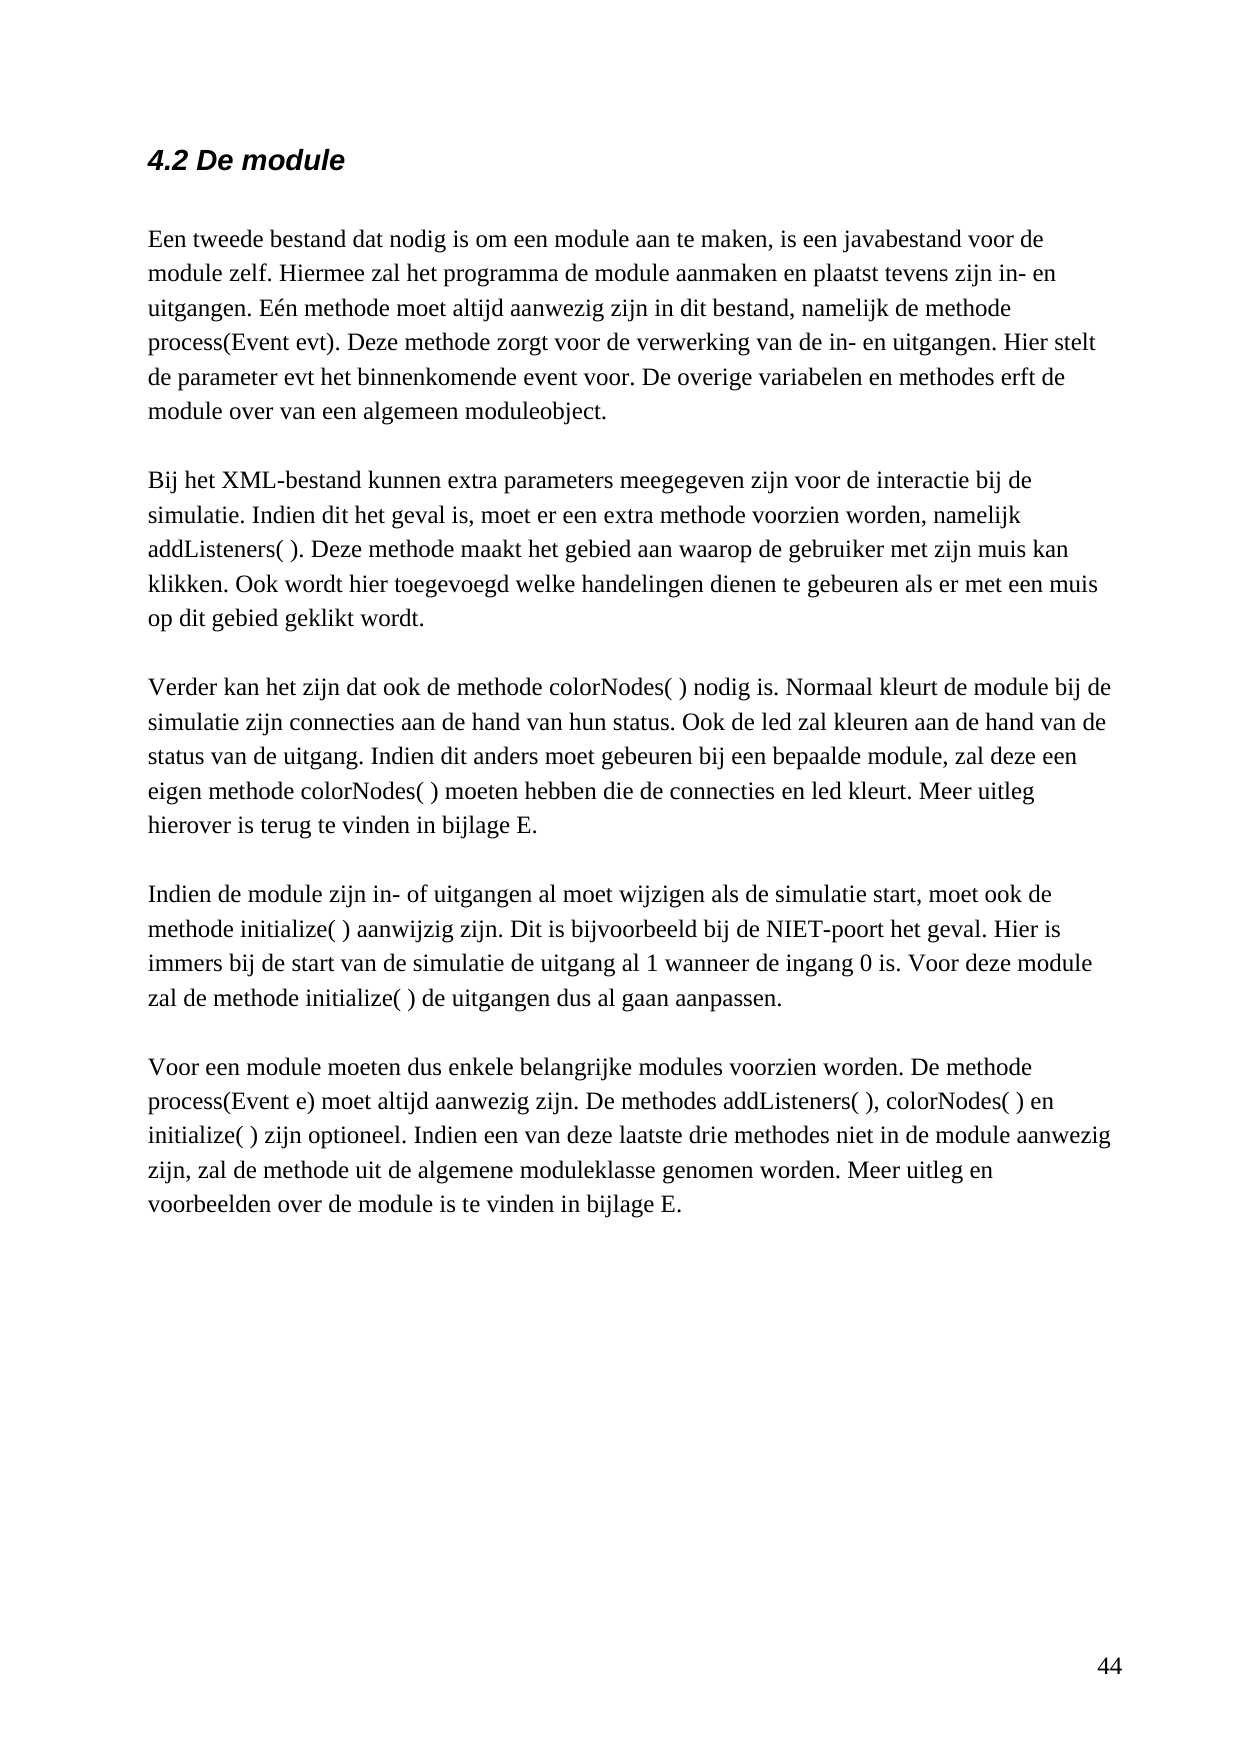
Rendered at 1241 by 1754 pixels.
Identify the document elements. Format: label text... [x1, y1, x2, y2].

text 4.2 De module [148, 143, 1122, 177]
text Indien de module zijn in- of uitgangen al moet wijzigen als de simulatie start, moet ook de methode initialize( ) aanwijzig zijn. Dit is bijvoorbeeld bij de NIET-poort het geval. Hier is immers bij de start van de simulatie de uitgang al 1 wanneer de ingang 0 is. Voor deze module zal de methode initialize( ) de uitgangen dus al gaan aanpassen. [148, 879, 1122, 1011]
text Een tweede bestand dat nodig is om een module aan te maken, is een javabestand voor de module zelf. Hiermee zal het programma de module aanmaken en plaatst tevens zijn in- en uitgangen. Eén methode moet altijd aanwezig zijn in dit bestand, namelijk de methode process(Event evt). Deze methode zorgt voor de verwerking van de in- en uitgangen. Hier stelt de parameter evt het binnenkomende event voor. De overige variabelen en methodes erft de module over van een algemeen moduleobject. [148, 224, 1122, 425]
text Voor een module moeten dus enkele belangrijke modules voorzien worden. De methode process(Event e) moet altijd aanwezig zijn. De methodes addListeners( ), colorNodes( ) en initialize( ) zijn optioneel. Indien een van deze laatste drie methodes niet in de module aanwezig zijn, zal de methode uit de algemene moduleklasse genomen worden. Meer uitleg en voorbeelden over de module is te vinden in bijlage E. [148, 1052, 1122, 1218]
text Verder kan het zijn dat ook de methode colorNodes( ) nodig is. Normaal kleurt de module bij de simulatie zijn connecties aan de hand van hun status. Ook de led zal kleuren aan de hand van de status van de uitgang. Indien dit anders moet gebeuren bij een bepaalde module, zal deze een eigen methode colorNodes( ) moeten hebben die de connecties en led kleurt. Meer uitleg hierover is terug te vinden in bijlage E. [148, 672, 1122, 839]
text Bij het XML-bestand kunnen extra parameters meegegeven zijn voor de interactie bij de simulatie. Indien dit het geval is, moet er een extra methode voorzien worden, namelijk addListeners( ). Deze methode maakt het gebied aan waarop de gebruiker met zijn muis kan klikken. Ook wordt hier toegevoegd welke handelingen dienen te gebeuren als er met een muis op dit gebied geklikt wordt. [148, 465, 1122, 632]
